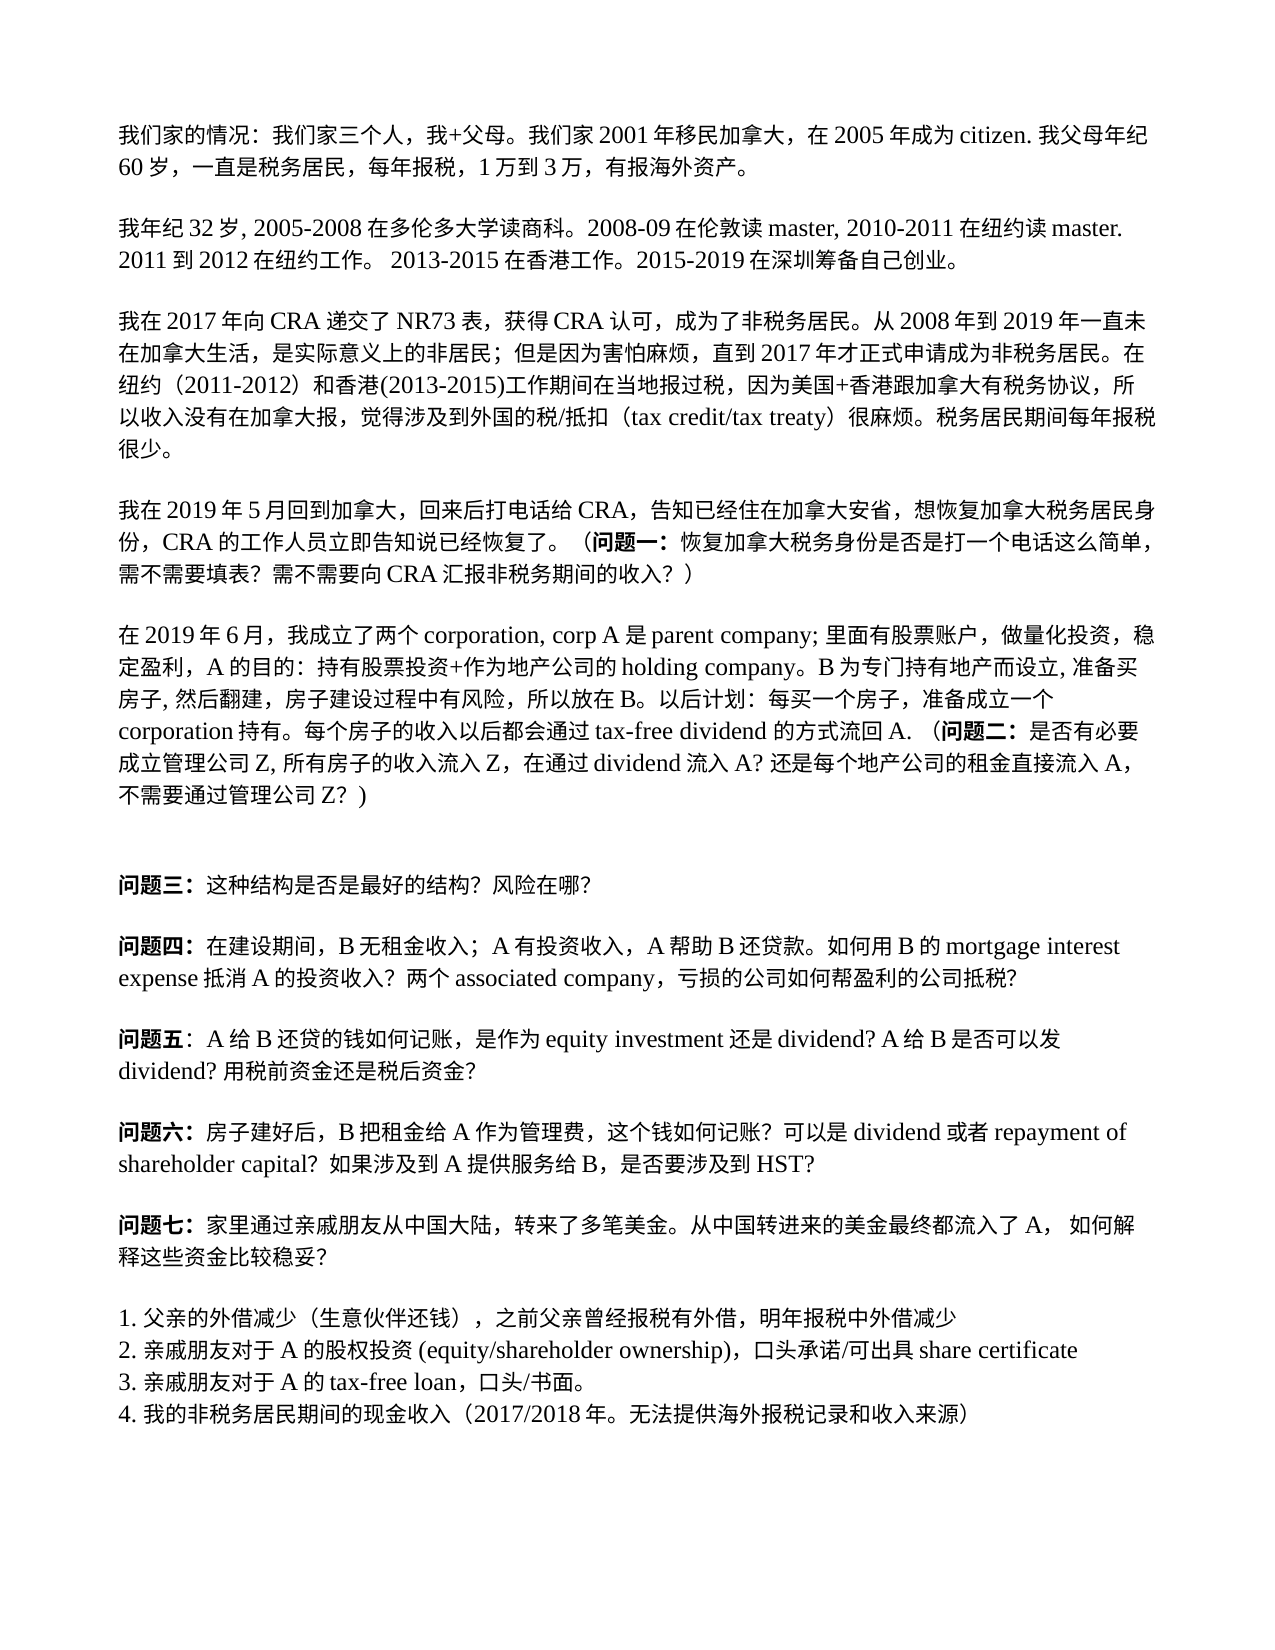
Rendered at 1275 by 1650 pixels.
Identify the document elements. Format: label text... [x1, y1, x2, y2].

text 我们家的情况：我们家三个人，我+父母。我们家2001年移民加拿大，在2005年成为citizen. 我父母年纪60岁，一直是税务居民，每年报税，1万到3万，有报海外资产。 [118, 118, 1157, 182]
text 3. 亲戚朋友对于A的tax-free loan，口头/书面。 [118, 1365, 1157, 1397]
text 我在2019年5月回到加拿大，回来后打电话给CRA，告知已经住在加拿大安省，想恢复加拿大税务居民身份，CRA的工作人员立即告知说已经恢复了。（问题一：恢复加拿大税务身份是否是打一个电话这么简单，需不需要填表？需不需要向CRA汇报非税务期间的收入？） [118, 493, 1157, 589]
text 2. 亲戚朋友对于A的股权投资 (equity/shareholder ownership)，口头承诺/可出具share certificate [118, 1333, 1157, 1365]
text 问题六：房子建好后，B把租金给A作为管理费，这个钱如何记账？可以是dividend或者repayment of shareholder capital？如果涉及到A提供服务给B，是否要涉及到HST? [118, 1115, 1157, 1179]
text 在2019年6月，我成立了两个corporation, corp A是parent company; 里面有股票账户，做量化投资，稳定盈利，A的目的：持有股票投资+作为地产公司的holding company。B为专门持有地产而设立, 准备买房子, 然后翻建，房子建设过程中有风险，所以放在B。以后计划：每买一个房子，准备成立一个corporation持有。每个房子的收入以后都会通过tax-free dividend 的方式流回A. （问题二：是否有必要成立管理公司Z, 所有房子的收入流入Z，在通过dividend流入A? 还是每个地产公司的租金直接流入A，不需要通过管理公司Z？) [118, 618, 1157, 810]
text 问题四：在建设期间，B无租金收入；A有投资收入，A帮助B还贷款。如何用B的mortgage interest expense抵消A的投资收入？两个associated company，亏损的公司如何帮盈利的公司抵税？ [118, 929, 1157, 993]
text 4. 我的非税务居民期间的现金收入（2017/2018年。无法提供海外报税记录和收入来源） [118, 1397, 1157, 1429]
text 我在2017年向CRA递交了NR73表，获得CRA认可，成为了非税务居民。从2008年到2019年一直未在加拿大生活，是实际意义上的非居民；但是因为害怕麻烦，直到2017年才正式申请成为非税务居民。在纽约（2011-2012）和香港(2013-2015)工作期间在当地报过税，因为美国+香港跟加拿大有税务协议，所以收入没有在加拿大报，觉得涉及到外国的税/抵扣（tax credit/tax treaty）很麻烦。税务居民期间每年报税很少。 [118, 304, 1157, 464]
text 我年纪32岁, 2005-2008在多伦多大学读商科。2008-09在伦敦读master, 2010-2011在纽约读master. 2011到2012在纽约工作。 2013-2015在香港工作。2015-2019在深圳筹备自己创业。 [118, 211, 1157, 275]
text 问题七：家里通过亲戚朋友从中国大陆，转来了多笔美金。从中国转进来的美金最终都流入了A， 如何解释这些资金比较稳妥？ [118, 1208, 1157, 1272]
text 1. 父亲的外借减少（生意伙伴还钱），之前父亲曾经报税有外借，明年报税中外借减少 [118, 1301, 1157, 1333]
text 问题三：这种结构是否是最好的结构？风险在哪？ [118, 868, 1157, 900]
text 问题五：A给B还贷的钱如何记账，是作为equity investment还是dividend? A给B是否可以发dividend? 用税前资金还是税后资金？ [118, 1022, 1157, 1086]
